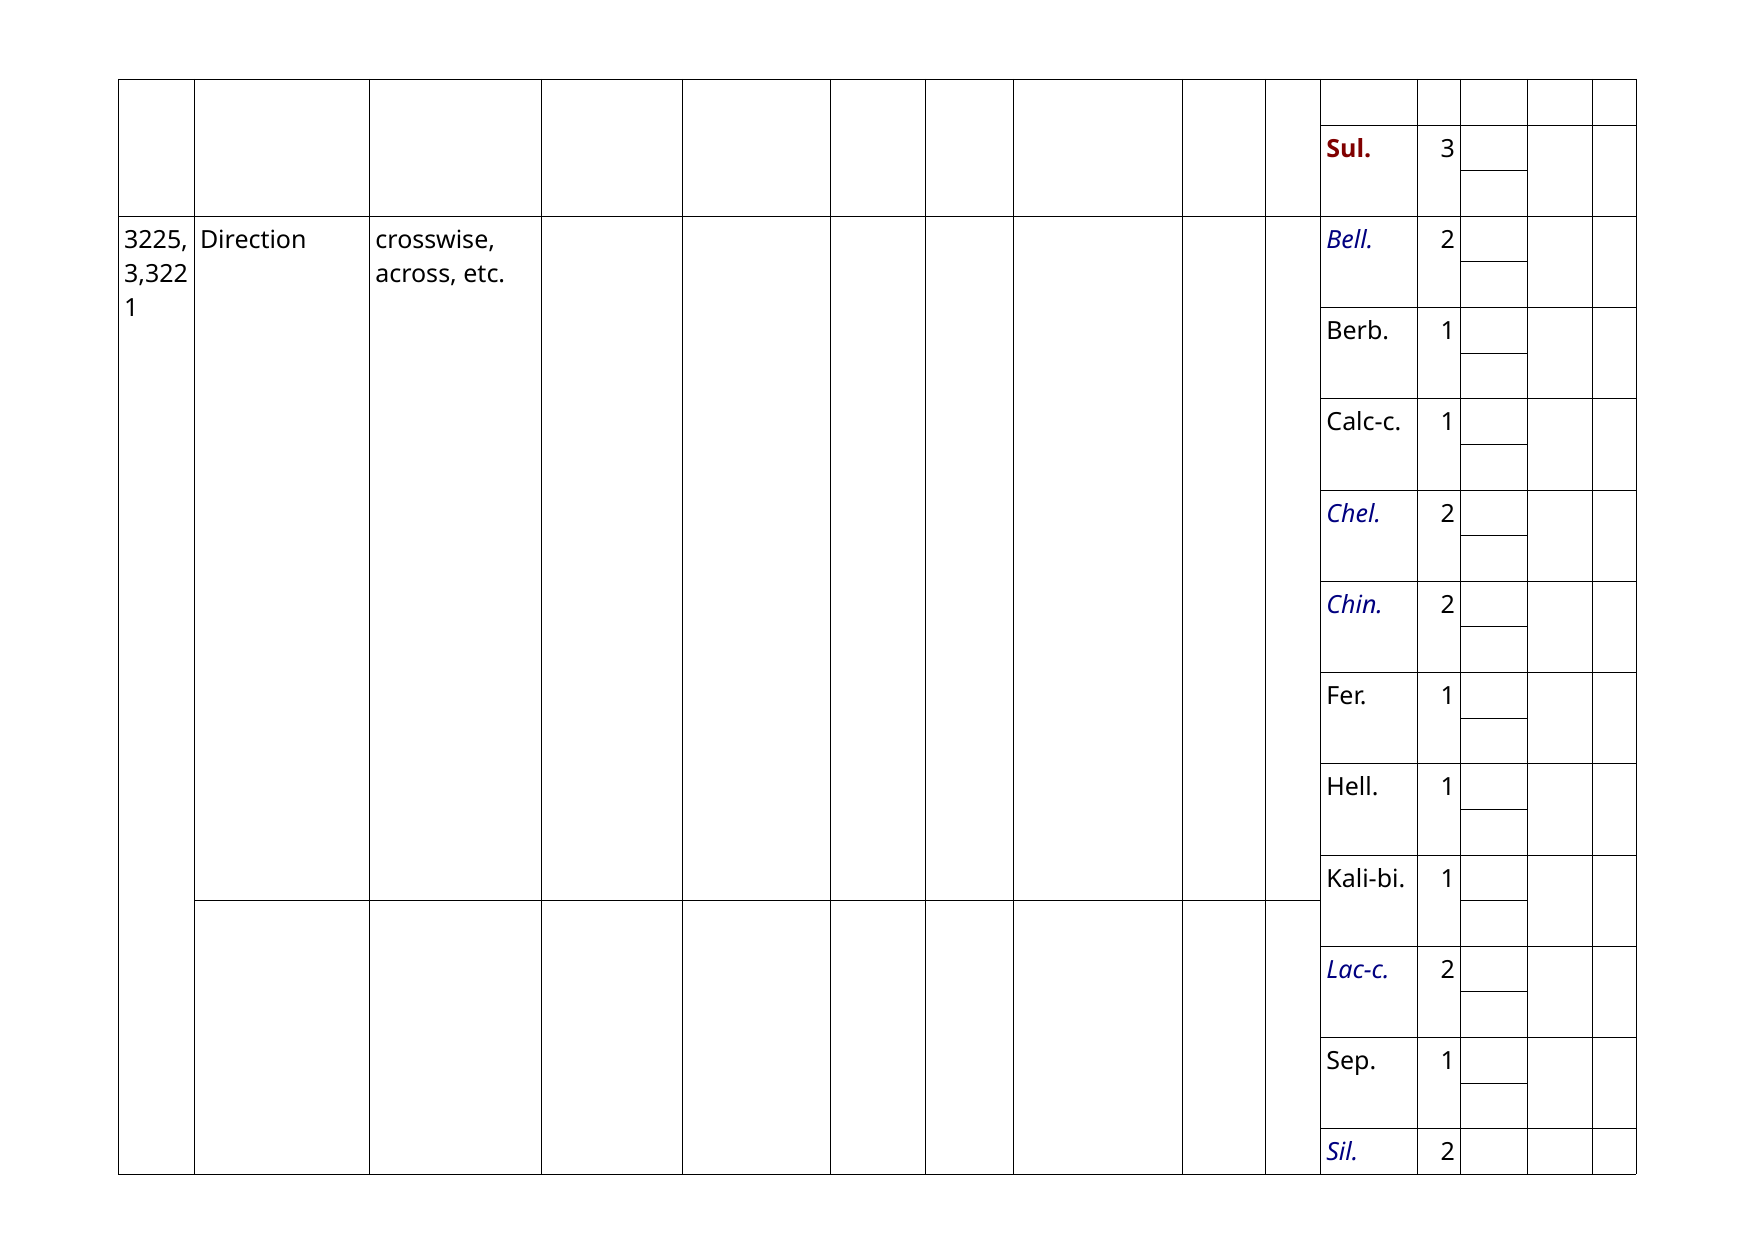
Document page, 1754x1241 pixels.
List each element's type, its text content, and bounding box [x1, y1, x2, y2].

table_cell [542, 217, 682, 900]
table_cell [195, 80, 369, 216]
table_cell [1528, 126, 1592, 216]
table_cell [1528, 491, 1592, 581]
table_cell Calc-c. [1321, 399, 1417, 489]
table_cell [1461, 217, 1527, 261]
table_cell [1528, 673, 1592, 763]
table_cell [119, 80, 194, 216]
table_cell 1 [1418, 673, 1460, 763]
table_cell [1461, 582, 1527, 626]
table_cell [1528, 764, 1592, 854]
table_cell 2 [1418, 1129, 1460, 1174]
table_cell [1593, 1129, 1636, 1174]
table_cell 1 [1418, 764, 1460, 854]
table_cell Fer. [1321, 673, 1417, 763]
table_cell [195, 901, 369, 1174]
table_cell [1461, 901, 1527, 946]
table_cell [1461, 491, 1527, 535]
table_cell Chel. [1321, 491, 1417, 581]
table_cell [1266, 80, 1320, 216]
table_cell [1461, 354, 1527, 398]
table_cell [1183, 80, 1265, 216]
table_cell [1183, 901, 1265, 1174]
table_cell 2 [1418, 947, 1460, 1037]
table_cell [1593, 399, 1636, 489]
table_cell [1528, 856, 1592, 946]
table_cell [1014, 217, 1182, 900]
table_cell [1461, 673, 1527, 718]
table_cell [370, 901, 541, 1174]
table_cell [1528, 217, 1592, 307]
table_cell [831, 217, 925, 900]
table_cell [1321, 80, 1417, 124]
table_cell [1593, 126, 1636, 216]
table_cell 3 [1418, 126, 1460, 216]
table_cell [1014, 901, 1182, 1174]
table_cell [1461, 399, 1527, 444]
table_cell [1461, 810, 1527, 854]
table_cell [1461, 262, 1527, 307]
table_cell [1183, 217, 1265, 900]
table_cell [1461, 1084, 1527, 1128]
table_cell [370, 80, 541, 216]
table_cell [1461, 764, 1527, 809]
table_cell [1593, 673, 1636, 763]
table_cell [1014, 80, 1182, 216]
table_cell [1461, 80, 1527, 124]
table_cell [1461, 308, 1527, 353]
table_cell [1528, 308, 1592, 398]
table_cell Sil. [1321, 1129, 1417, 1174]
table_cell [926, 217, 1013, 900]
table_cell [831, 901, 925, 1174]
table_cell [1461, 536, 1527, 581]
table_cell [1461, 992, 1527, 1037]
table_cell [1266, 217, 1320, 900]
table_cell [1593, 582, 1636, 672]
table_cell [1593, 856, 1636, 946]
table_cell [542, 80, 682, 216]
table_cell [683, 901, 830, 1174]
table_cell Hell. [1321, 764, 1417, 854]
table_cell [683, 80, 830, 216]
table_cell [1593, 491, 1636, 581]
table_cell [1528, 1129, 1592, 1174]
table_cell [683, 217, 830, 900]
table_cell [1528, 1038, 1592, 1128]
table_cell [1593, 764, 1636, 854]
table_cell [1593, 947, 1636, 1037]
table_cell [1461, 947, 1527, 991]
table_cell [1461, 1129, 1527, 1174]
table_cell 1 [1418, 399, 1460, 489]
table_cell 2 [1418, 217, 1460, 307]
table_cell 1 [1418, 856, 1460, 946]
table_cell [1528, 399, 1592, 489]
table_cell [831, 80, 925, 216]
table_cell Sep. [1321, 1038, 1417, 1128]
table_cell 1 [1418, 1038, 1460, 1128]
table_cell Direction [195, 217, 369, 900]
table_cell Sul. [1321, 126, 1417, 216]
table_cell [1461, 126, 1527, 170]
table_cell 1 [1418, 308, 1460, 398]
table_cell [1593, 1038, 1636, 1128]
table_cell [1593, 80, 1636, 124]
table_cell [1418, 80, 1460, 124]
table_cell Berb. [1321, 308, 1417, 398]
table_cell [1461, 856, 1527, 900]
table_cell [1461, 445, 1527, 489]
table_cell [926, 901, 1013, 1174]
table_cell [926, 80, 1013, 216]
table_cell Chin. [1321, 582, 1417, 672]
table_cell [1528, 582, 1592, 672]
table_cell [1461, 719, 1527, 763]
table_cell [1528, 80, 1592, 124]
table_cell 2 [1418, 582, 1460, 672]
table_cell crosswise, across, etc. [370, 217, 541, 900]
table_cell [1461, 627, 1527, 672]
table_cell [1593, 308, 1636, 398]
table_cell [1528, 947, 1592, 1037]
table_cell Kali-bi. [1321, 856, 1417, 946]
table_cell [1461, 171, 1527, 216]
table_cell 3225,3,3221 [119, 217, 194, 1174]
table_cell 2 [1418, 491, 1460, 581]
table_cell Bell. [1321, 217, 1417, 307]
table_cell Lac-c. [1321, 947, 1417, 1037]
table_cell [1593, 217, 1636, 307]
table_cell [1266, 901, 1320, 1174]
table_cell [1461, 1038, 1527, 1083]
table_cell [542, 901, 682, 1174]
